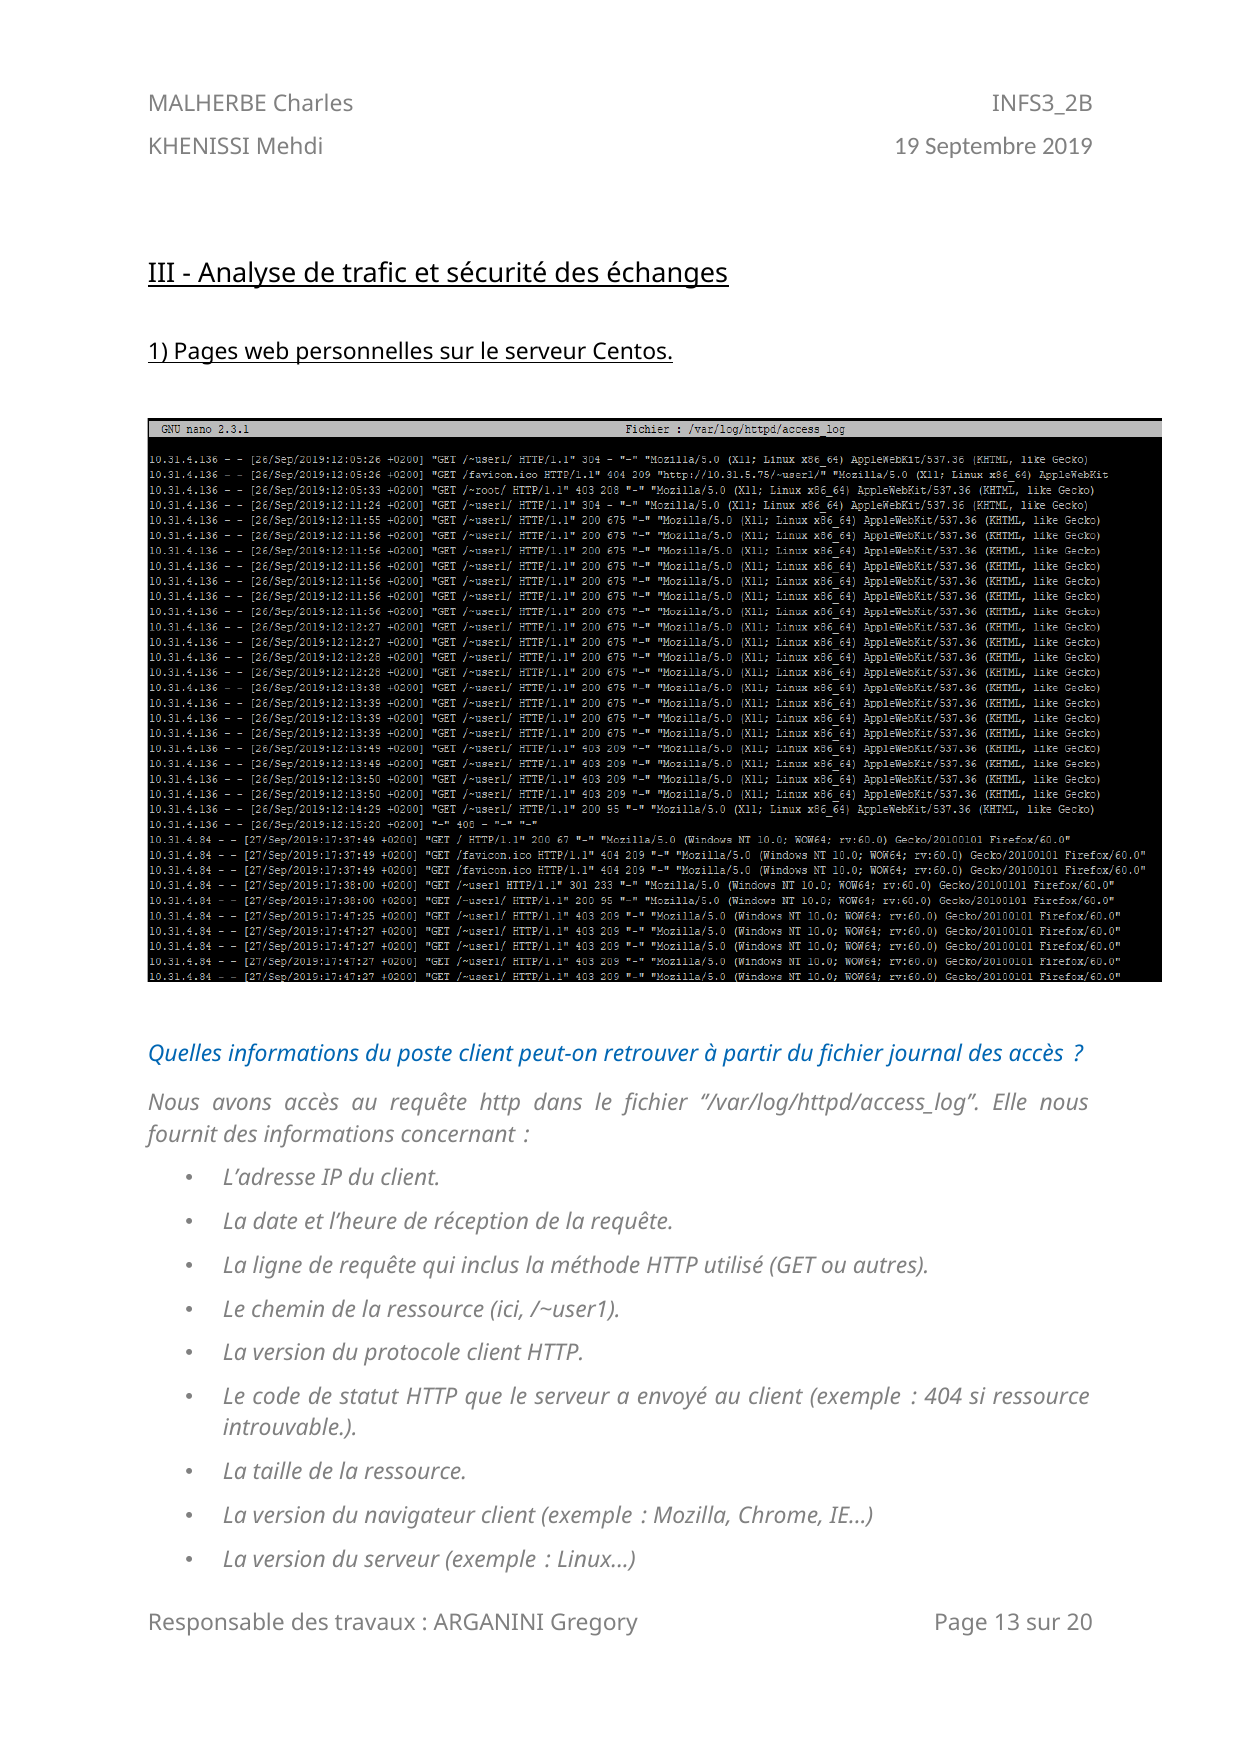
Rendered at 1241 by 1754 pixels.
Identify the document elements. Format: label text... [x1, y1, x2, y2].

list L’adresse IP du client. [185, 1161, 1093, 1193]
list Le chemin de la ressource (ici, /~user1). [185, 1293, 1093, 1324]
list La version du navigateur client (exemple : Mozilla, Chrome, IE...) [185, 1499, 1093, 1530]
list La version du protocole client HTTP. [185, 1336, 1093, 1368]
text 1) Pages web personnelles sur le serveur Centos. [148, 335, 1093, 367]
text Quelles informations du poste client peut-on retrouver à partir du fichier journal des accès ? [148, 1037, 1093, 1068]
list La date et l’heure de réception de la requête. [185, 1205, 1093, 1236]
text Illustration 24: fichier access_log de notre serveur (Apache) [148, 397, 1162, 418]
text Nous avons accès au requête http dans le fichier ‘’/var/log/httpd/access_log’’. Elle nous fournit des informations concernant : [148, 1086, 1093, 1149]
list La taille de la ressource. [185, 1455, 1093, 1486]
list Le code de statut HTTP que le serveur a envoyé au client (exemple : 404 si ressource introuvable.). [185, 1380, 1093, 1443]
list La ligne de requête qui inclus la méthode HTTP utilisé (GET ou autres). [185, 1249, 1093, 1280]
subtitle III - Analyse de trafic et sécurité des échanges [148, 253, 1093, 290]
list La version du serveur (exemple : Linux...) [185, 1543, 1093, 1574]
